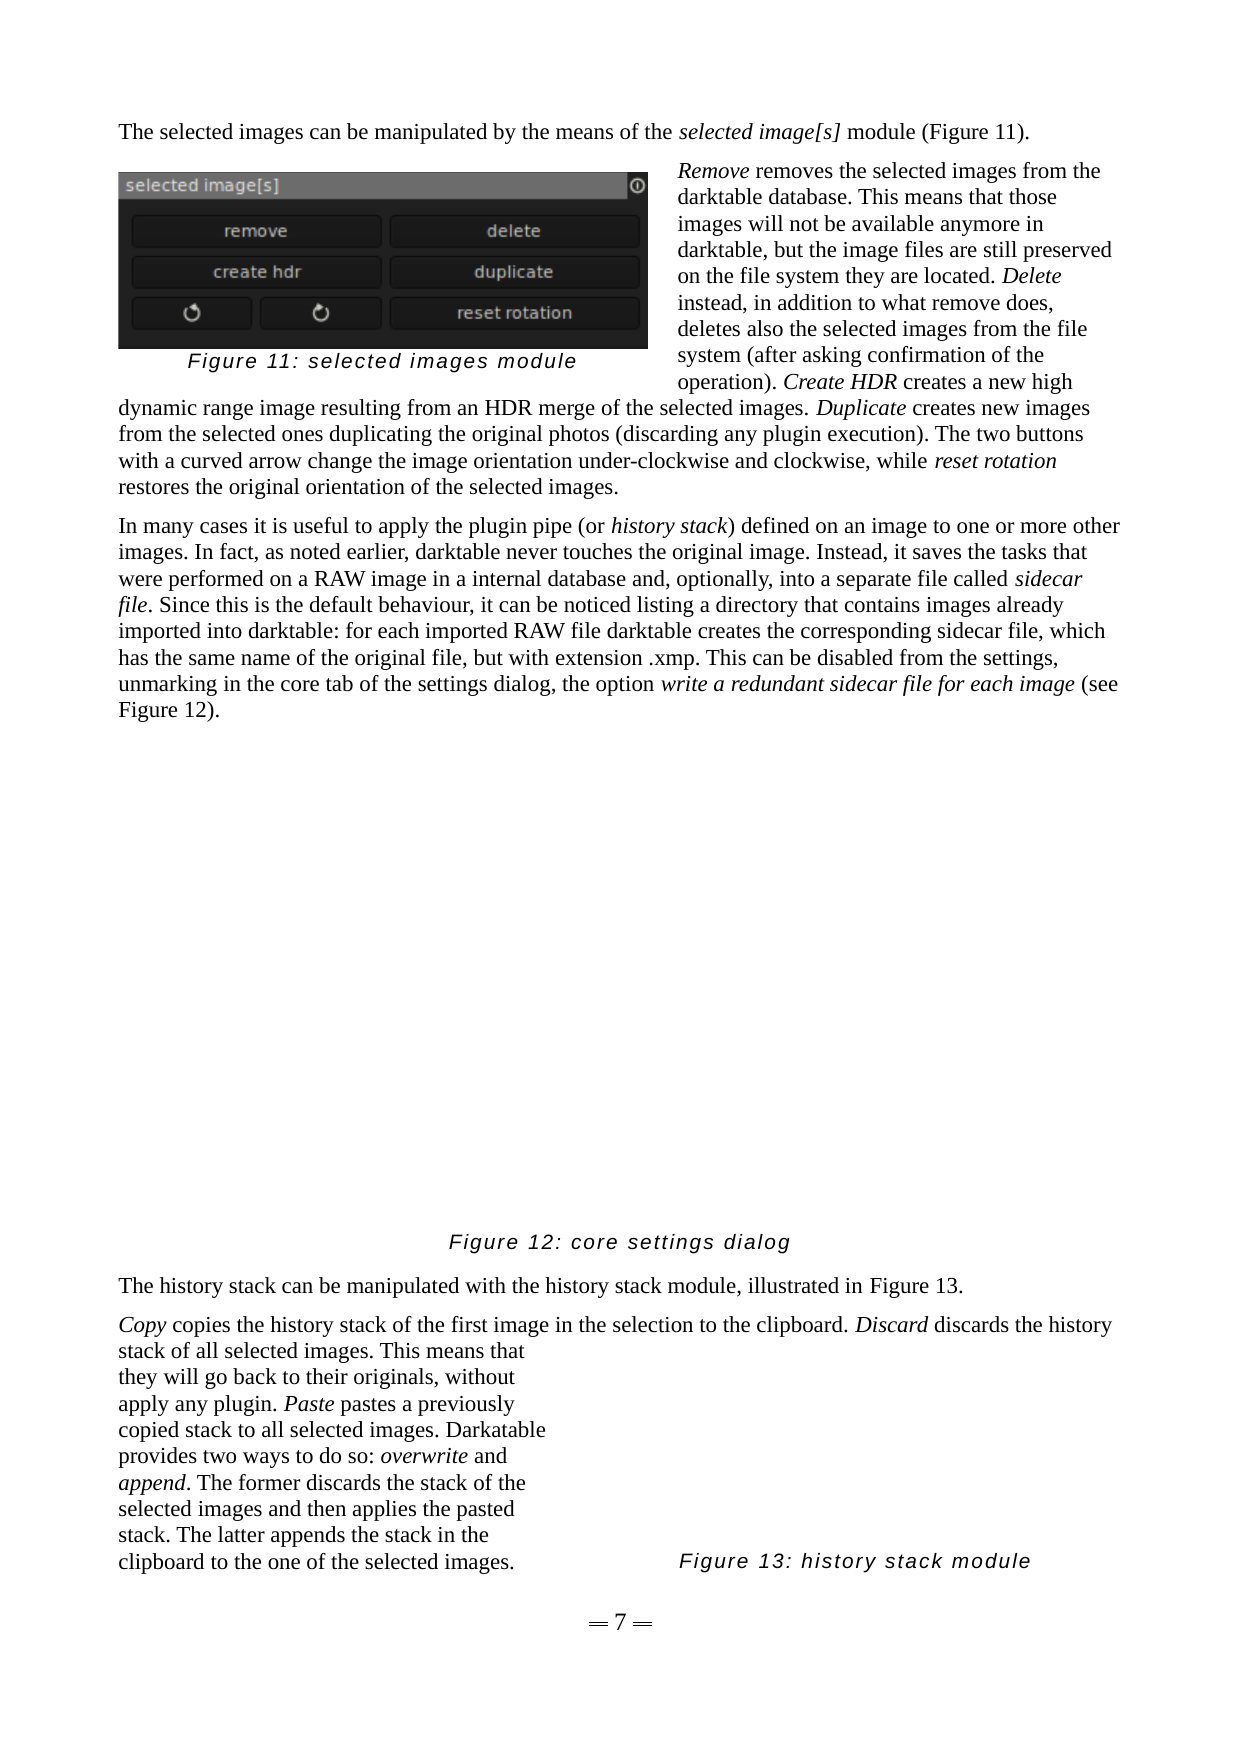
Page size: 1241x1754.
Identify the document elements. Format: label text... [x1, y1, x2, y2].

text Remove removes the selected images from the darktable database. This means that those images will not be available anymore in darktable, but the image files are still preserved on the file system they are located. Delete instead, in addition to what remove does, deletes also the selected images from the file system (after asking confirmation of the operation). Create HDR creates a new high dynamic range image resulting from an HDR merge of the selected images. Duplicate creates new images from the selected ones duplicating the original photos (discarding any plugin execution). The two buttons with a curved arrow change the image orientation under-clockwise and clockwise, while reset rotation restores the original orientation of the selected images. [118, 157, 1122, 499]
text Figure 12: core settings dialog [149, 747, 1091, 1254]
text Copy copies the history stack of the first image in the selection to the clipboard. Discard discards the history stack of all selected images. This means that they will go back to their originals, without apply any plugin. Paste pastes a previously copied stack to all selected images. Darkatable provides two ways to do so: overwrite and append. The former discards the stack of the selected images and then applies the pasted stack. The latter appends the stack in the clipboard to the one of the selected images. [118, 1311, 1122, 1574]
text Figure 13: history stack module [589, 1374, 1122, 1573]
text Figure 11: selected images module [118, 349, 648, 373]
text The history stack can be manipulated with the history stack module, illustrated in Figure 13. [118, 735, 1122, 1298]
text In many cases it is useful to apply the plugin pipe (or history stack) defined on an image to one or more other images. In fact, as noted earlier, darktable never touches the original image. Instead, it saves the tasks that were performed on a RAW image in a internal database and, optionally, into a separate file called sidecar file. Since this is the default behaviour, it can be noticed listing a directory that contains images already imported into darktable: for each imported RAW file darktable creates the corresponding sidecar file, which has the same name of the original file, but with extension .xmp. This can be disabled from the settings, unmarking in the core tab of the settings dialog, the option write a redundant sidecar file for each image (see Figure 12). [118, 512, 1122, 723]
text The selected images can be manipulated by the means of the selected image[s] module (Figure 11). [118, 118, 1122, 144]
picture [118, 172, 648, 349]
